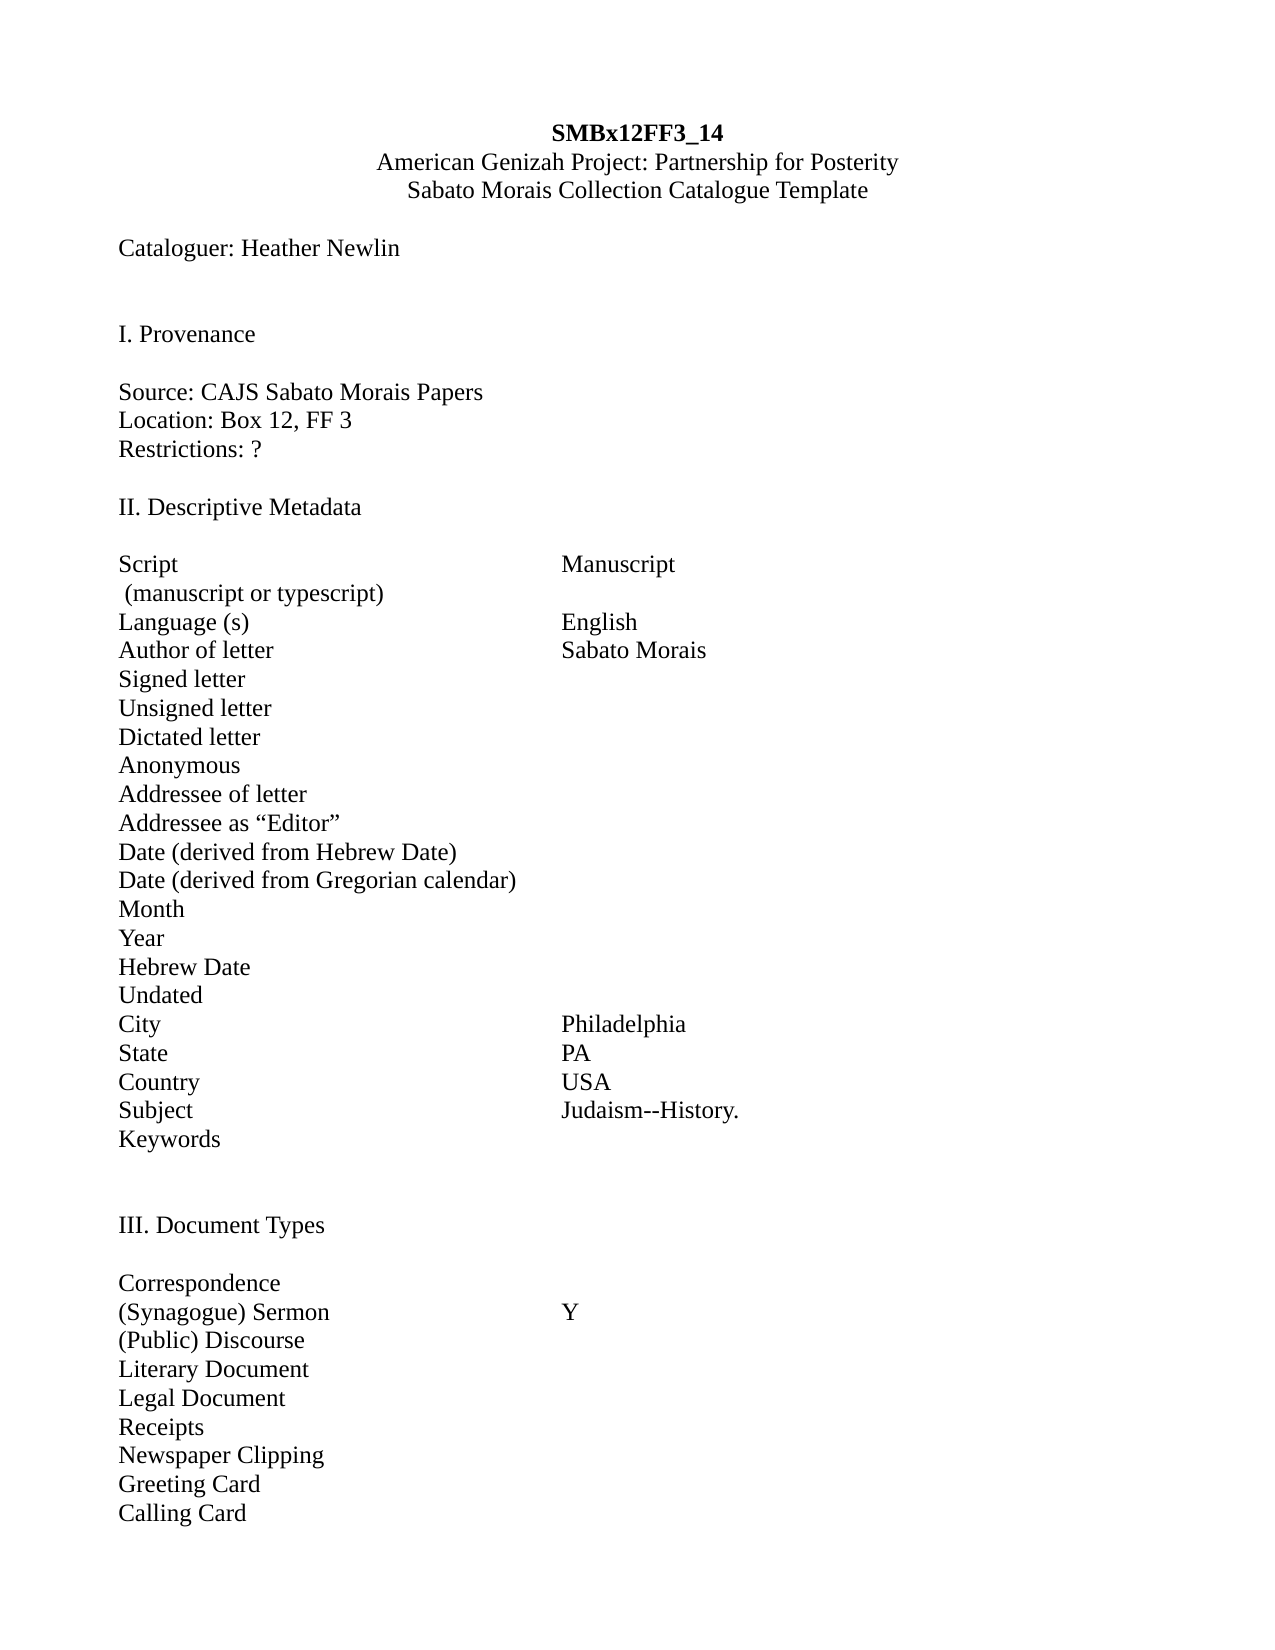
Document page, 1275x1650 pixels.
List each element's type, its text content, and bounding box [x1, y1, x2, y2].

text Legal Document [118, 1383, 1157, 1412]
text Hebrew Date [118, 952, 1157, 981]
text (manuscript or typescript) [118, 578, 1157, 607]
text Greeting Card [118, 1469, 1157, 1498]
text Date (derived from Hebrew Date) [118, 837, 1157, 866]
text Year [118, 923, 1157, 952]
text I. Provenance [118, 319, 1157, 348]
text Location: Box 12, FF 3 [118, 406, 1157, 434]
text III. Document Types [118, 1211, 1157, 1239]
text Calling Card [118, 1498, 1157, 1527]
text Addressee of letter [118, 779, 1157, 808]
text Country USA [118, 1067, 1157, 1096]
text Script Manuscript [118, 549, 1157, 578]
text II. Descriptive Metadata [118, 492, 1157, 521]
text Addressee as “Editor” [118, 808, 1157, 837]
text (Synagogue) Sermon Y [118, 1297, 1157, 1326]
text Signed letter [118, 664, 1157, 693]
text Author of letter Sabato Morais [118, 636, 1157, 664]
text Subject Judaism--History. [118, 1096, 1157, 1124]
text SMBx12FF3_14 [118, 118, 1157, 147]
text Restrictions: ? [118, 434, 1157, 463]
text Dictated letter [118, 722, 1157, 751]
text State PA [118, 1038, 1157, 1067]
text Date (derived from Gregorian calendar) [118, 866, 1157, 894]
text Sabato Morais Collection Catalogue Template [118, 176, 1157, 204]
text City Philadelphia [118, 1009, 1157, 1038]
text American Genizah Project: Partnership for Posterity [118, 147, 1157, 176]
text Cataloguer: Heather Newlin [118, 233, 1157, 262]
text Correspondence [118, 1268, 1157, 1297]
text Source: CAJS Sabato Morais Papers [118, 377, 1157, 406]
text Undated [118, 981, 1157, 1009]
text Literary Document [118, 1354, 1157, 1383]
text (Public) Discourse [118, 1326, 1157, 1354]
text Receipts [118, 1412, 1157, 1441]
text Keywords [118, 1124, 1157, 1153]
text Month [118, 894, 1157, 923]
text Language (s) English [118, 607, 1157, 636]
text Anonymous [118, 751, 1157, 779]
text Unsigned letter [118, 693, 1157, 722]
text Newspaper Clipping [118, 1441, 1157, 1469]
